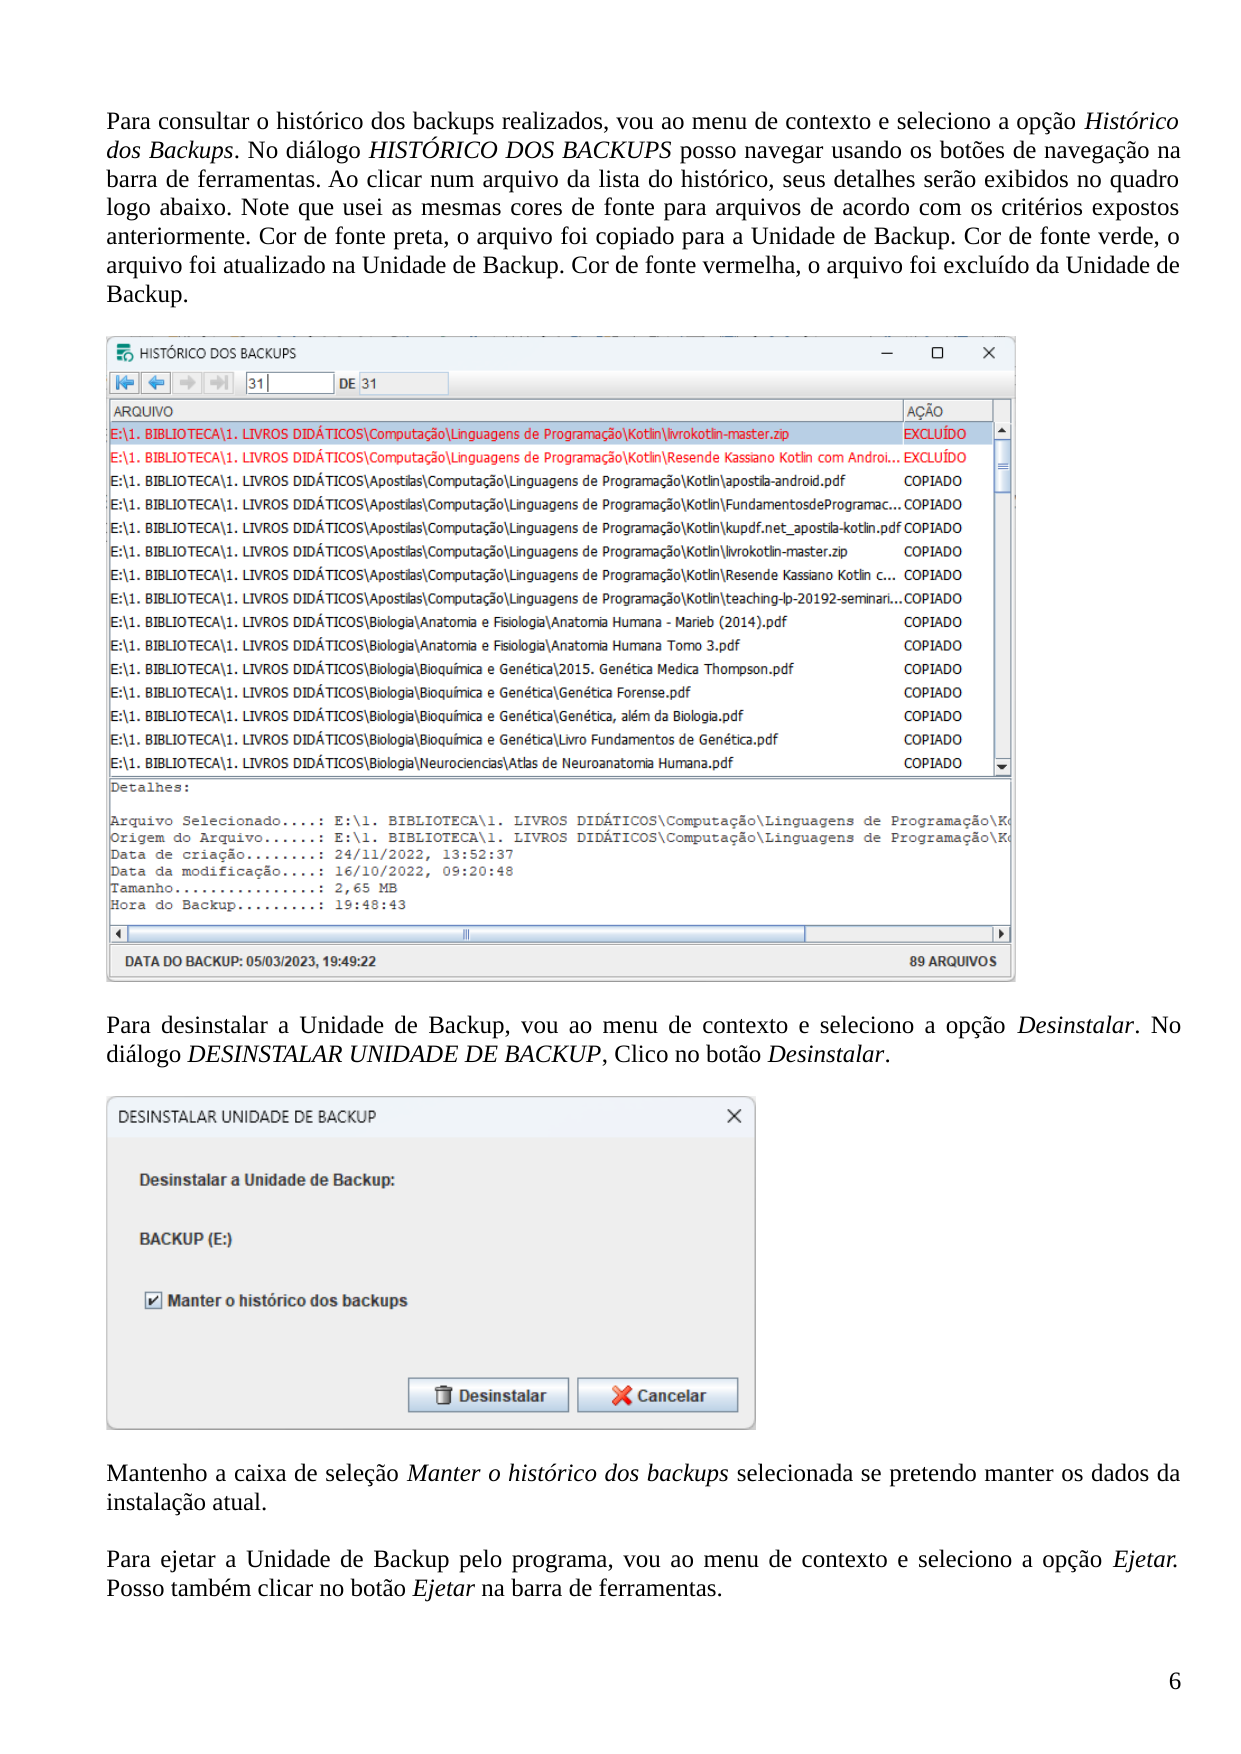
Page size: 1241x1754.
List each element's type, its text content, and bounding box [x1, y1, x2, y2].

picture [106, 336, 1016, 982]
text Para ejetar a Unidade de Backup pelo programa, vou ao menu de contexto e seleciono a opção Ejetar. Posso também clicar no botão Ejetar na barra de ferramentas. [106, 1544, 1181, 1602]
picture [106, 1096, 756, 1430]
text Mantenho a caixa de seleção Manter o histórico dos backups selecionada se pretendo manter os dados da instalação atual. [106, 1458, 1181, 1515]
text Para consultar o histórico dos backups realizados, vou ao menu de contexto e seleciono a opção Histórico dos Backups. No diálogo HISTÓRICO DOS BACKUPS posso navegar usando os botões de navegação na barra de ferramentas. Ao clicar num arquivo da lista do histórico, seus detalhes serão exibidos no quadro logo abaixo. Note que usei as mesmas cores de fonte para arquivos de acordo com os critérios expostos anteriormente. Cor de fonte preta, o arquivo foi copiado para a Unidade de Backup. Cor de fonte verde, o arquivo foi atualizado na Unidade de Backup. Cor de fonte vermelha, o arquivo foi excluído da Unidade de Backup. [106, 106, 1181, 307]
text Para desinstalar a Unidade de Backup, vou ao menu de contexto e seleciono a opção Desinstalar. No diálogo DESINSTALAR UNIDADE DE BACKUP, Clico no botão Desinstalar. [106, 1010, 1181, 1067]
